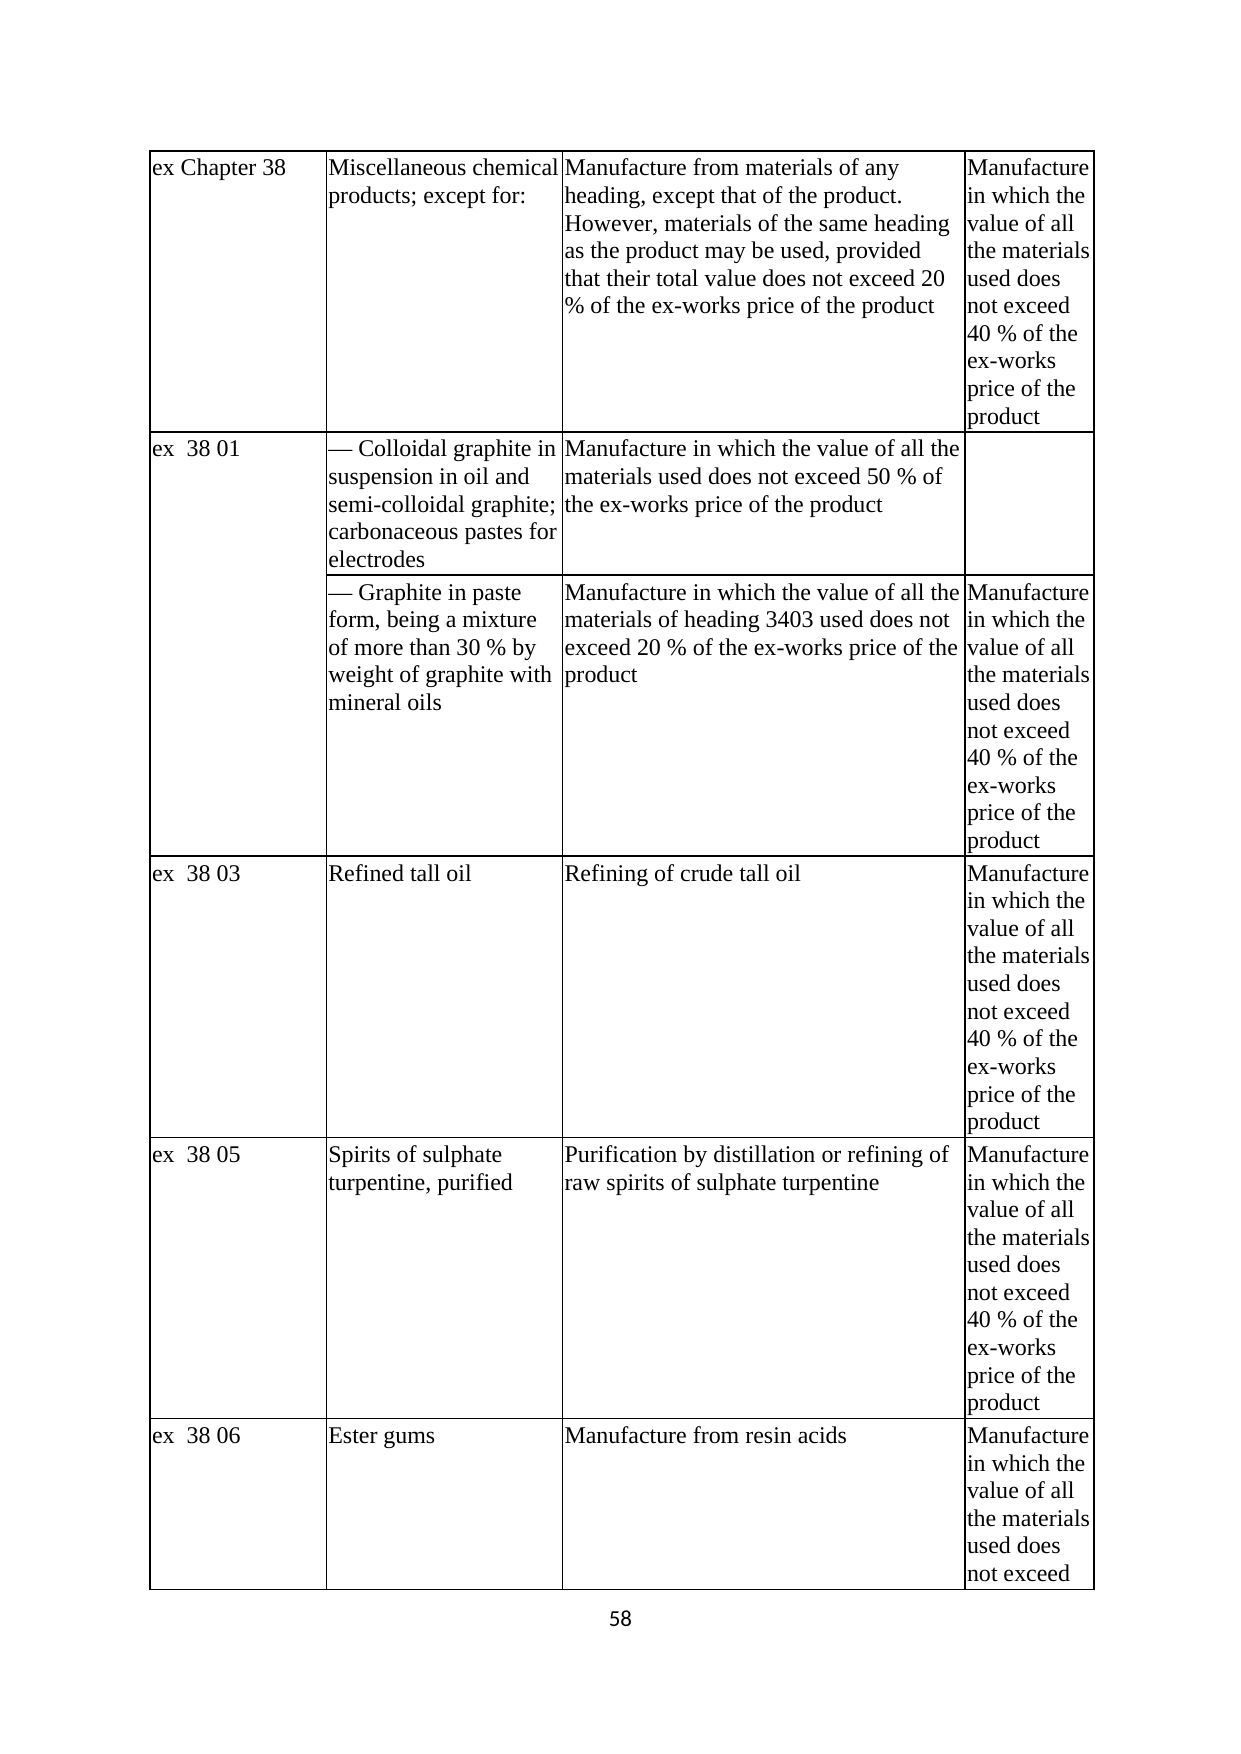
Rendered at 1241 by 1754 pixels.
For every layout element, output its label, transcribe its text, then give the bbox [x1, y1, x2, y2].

table_cell Manufacture in which the value of all the materials used does not exceed 40 % of the ex-works price of the product [966, 152, 1093, 431]
table_cell Manufacture in which the value of all the materials of heading 3403 used does not exceed 20 % of the ex-works price of the product [563, 576, 964, 855]
table_cell ex 38 05 [151, 1138, 326, 1418]
table_cell Purification by distillation or refining of raw spirits of sulphate turpentine [563, 1138, 964, 1418]
table_cell Manufacture from materials of any heading, except that of the product. However, materials of the same heading as the product may be used, provided that their total value does not exceed 20 % of the ex-works price of the product [563, 152, 964, 431]
table_cell Refined tall oil [327, 857, 562, 1137]
table_cell Spirits of sulphate turpentine, purified [327, 1138, 562, 1418]
table_cell — Graphite in paste form, being a mixture of more than 30 % by weight of graphite with mineral oils [327, 576, 562, 855]
table_cell Refining of crude tall oil [563, 857, 964, 1137]
table_cell ex 38 03 [151, 857, 326, 1137]
table_cell Manufacture from resin acids [563, 1419, 964, 1588]
table_cell Ester gums [327, 1419, 562, 1588]
table_cell Miscellaneous chemical products; except for: [327, 152, 562, 431]
table_cell — Colloidal graphite in suspension in oil and semi-colloidal graphite; carbonaceous pastes for electrodes [327, 433, 562, 574]
table_cell ex 38 06 [151, 1419, 326, 1588]
table_cell Manufacture in which the value of all the materials used does not exceed 50 % of the ex-works price of the product [563, 433, 964, 574]
table_cell ex 38 01 [151, 433, 326, 855]
table_cell Manufacture in which the value of all the materials used does not exceed [966, 1419, 1093, 1588]
table_cell Manufacture in which the value of all the materials used does not exceed 40 % of the ex-works price of the product [966, 1138, 1093, 1418]
table_cell Manufacture in which the value of all the materials used does not exceed 40 % of the ex-works price of the product [966, 857, 1093, 1137]
table_cell Manufacture in which the value of all the materials used does not exceed 40 % of the ex-works price of the product [966, 576, 1093, 855]
table_cell ex Chapter 38 [151, 152, 326, 431]
table_cell [966, 433, 1093, 574]
